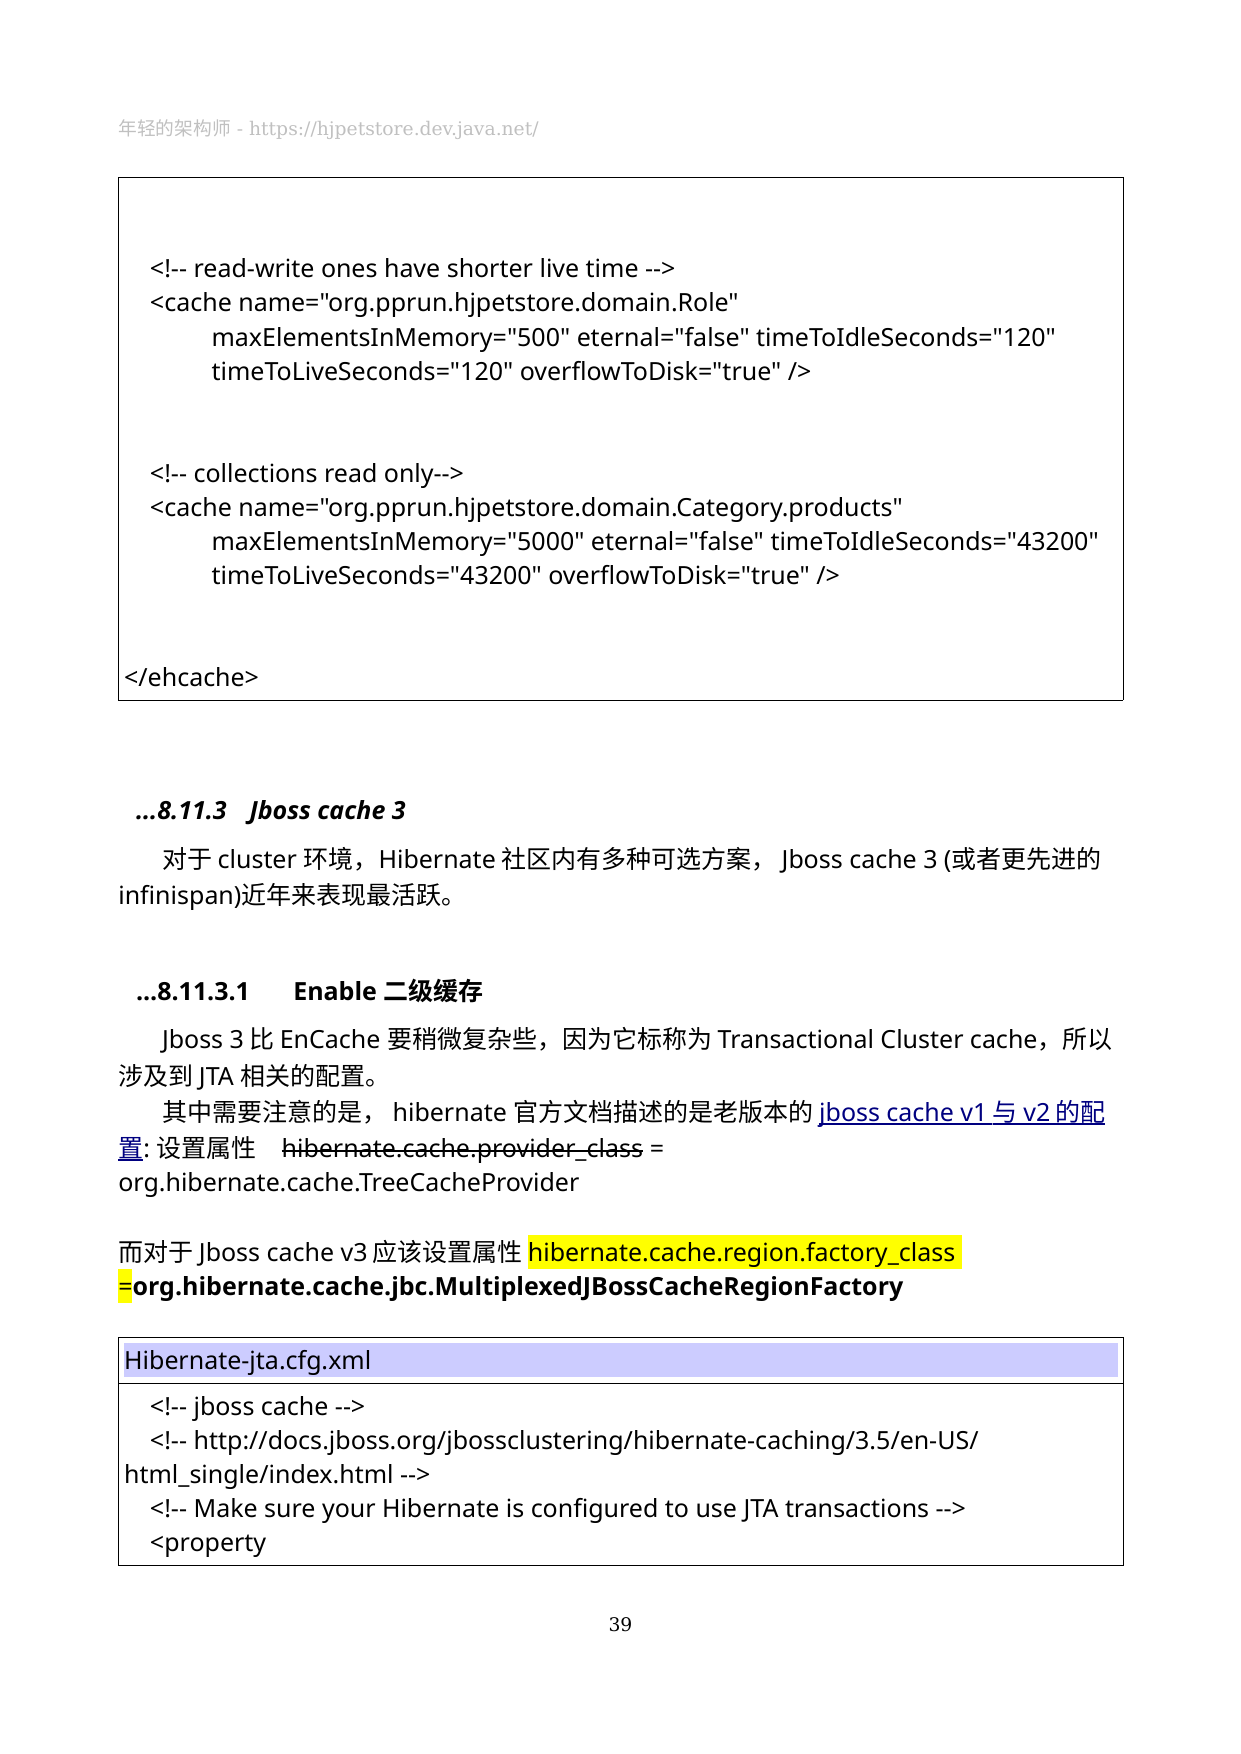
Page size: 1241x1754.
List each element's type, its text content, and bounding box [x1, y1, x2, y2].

table_cell <!-- read-write ones have shorter live time --> <cache name="org.pprun.hjpetstore.domain.Role" maxElementsInMemory="500" eternal="false" timeToIdleSeconds="120" timeToLiveSeconds="120" overflowToDisk="true" /> <!-- collections read only--> <cache name="org.pprun.hjpetstore.domain.Category.products" maxElementsInMemory="5000" eternal="false" timeToIdleSeconds="43200" timeToLiveSeconds="43200" overflowToDisk="true" /> </ehcache> [119, 178, 1123, 699]
table_header Hibernate-jta.cfg.xml [119, 1338, 1123, 1383]
text 对于 cluster 环境，Hibernate社区内有多种可选方案， Jboss cache 3 (或者更先进的 infinispan)近年来表现最活跃。 [118, 839, 1122, 912]
subtitle Enable 二级缓存 [136, 971, 1122, 1007]
text Jboss 3比 EnCache 要稍微复杂些，因为它标称为 Transactional Cluster cache，所以涉及到 JTA 相关的配置。 [118, 1020, 1122, 1092]
text 其中需要注意的是， hibernate 官方文档描述的是老版本的 jboss cache v1与 v2的配置: 设置属性 hibernate.cache.provider_class = org.hibernate.cache.TreeCacheProvider [118, 1092, 1122, 1199]
subtitle Jboss cache 3 [136, 793, 1122, 827]
table_cell <!-- jboss cache --> <!-- http://docs.jboss.org/jbossclustering/hibernate-caching/3.5/en-US/html_single/index.html --> <!-- Make sure your Hibernate is configured to use JTA transactions --> <property [119, 1384, 1123, 1565]
text 而对于 Jboss cache v3应该设置属性hibernate.cache.region.factory_class =org.hibernate.cache.jbc.MultiplexedJBossCacheRegionFactory [118, 1233, 1122, 1303]
